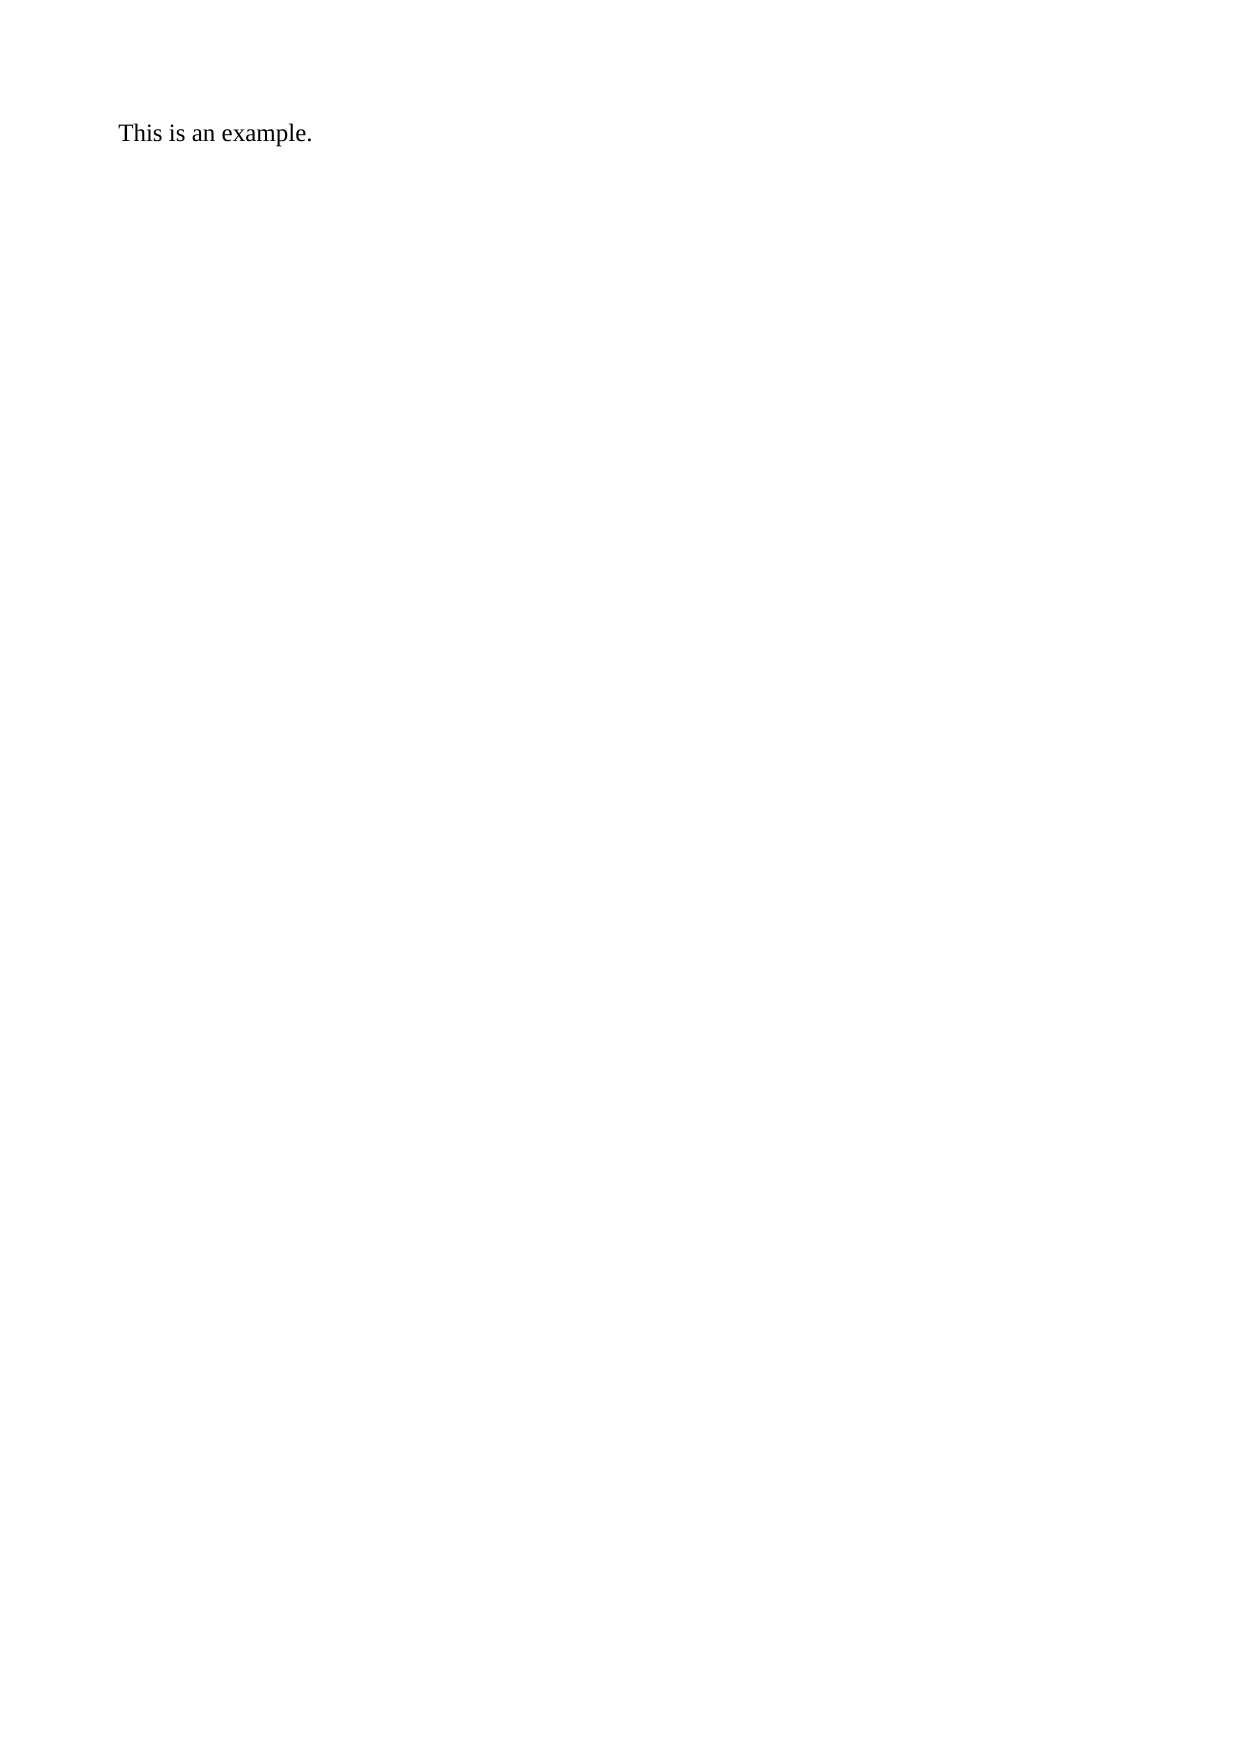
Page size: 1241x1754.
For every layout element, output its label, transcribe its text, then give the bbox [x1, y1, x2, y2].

text This is an example. [118, 118, 1122, 147]
